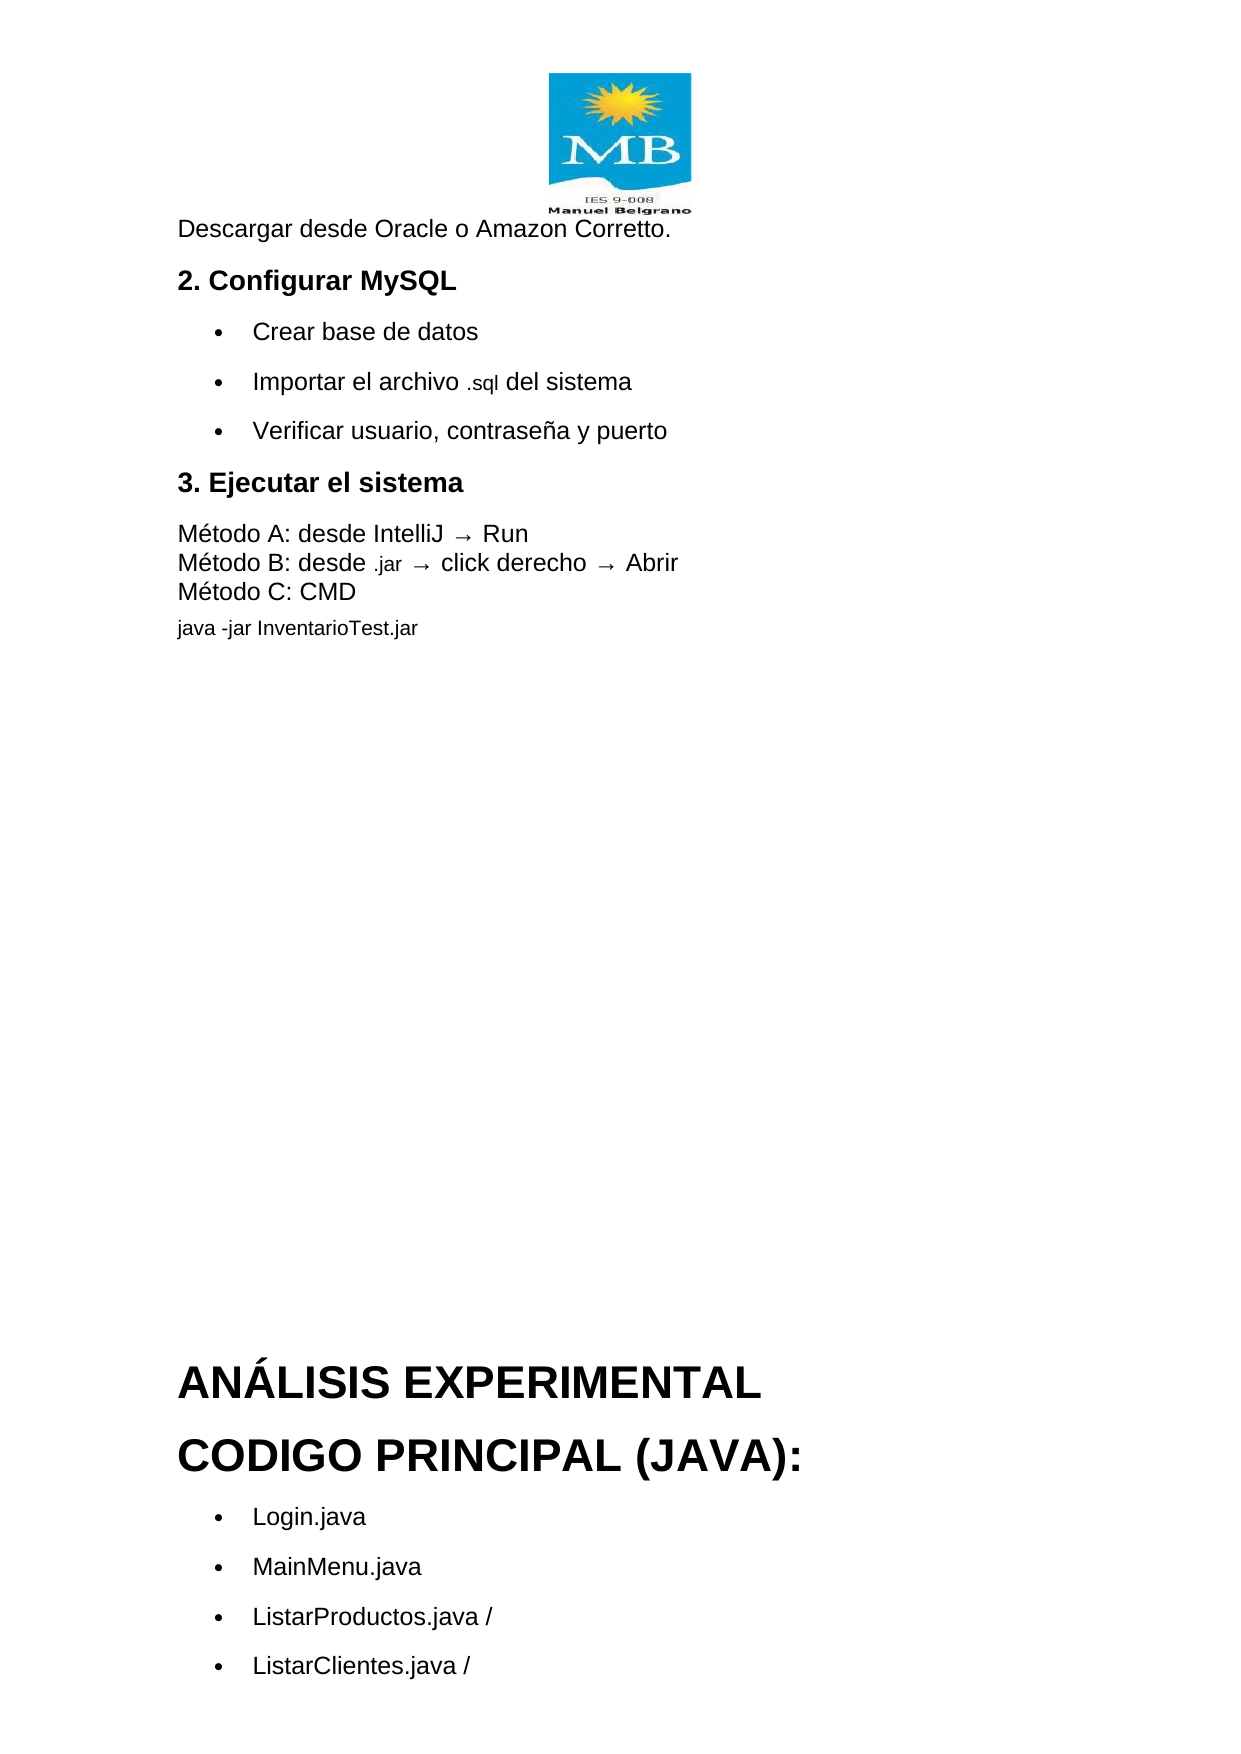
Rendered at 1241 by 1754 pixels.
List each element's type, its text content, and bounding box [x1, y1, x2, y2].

text Método A: desde IntelliJ → Run Método B: desde .jar → click derecho → Abrir Método C: CMD [177, 519, 1063, 605]
text java -jar InventarioTest.jar [177, 616, 1063, 640]
list Crear base de datos [215, 317, 1063, 346]
list MainMenu.java [215, 1552, 1063, 1581]
text 3. Ejecutar el sistema [177, 466, 1063, 498]
list Login.java [215, 1502, 1063, 1531]
text Descargar desde Oracle o Amazon Corretto. [177, 214, 1063, 243]
list Verificar usuario, contraseña y puerto [215, 416, 1063, 445]
list ListarProductos.java / [215, 1601, 1063, 1630]
text CODIGO PRINCIPAL (JAVA): [177, 1429, 1063, 1481]
text 2. Configurar MySQL [177, 264, 1063, 296]
text ANÁLISIS EXPERIMENTAL [177, 1355, 1063, 1408]
list ListarClientes.java / [215, 1651, 1063, 1680]
list Importar el archivo .sql del sistema [215, 367, 1063, 396]
